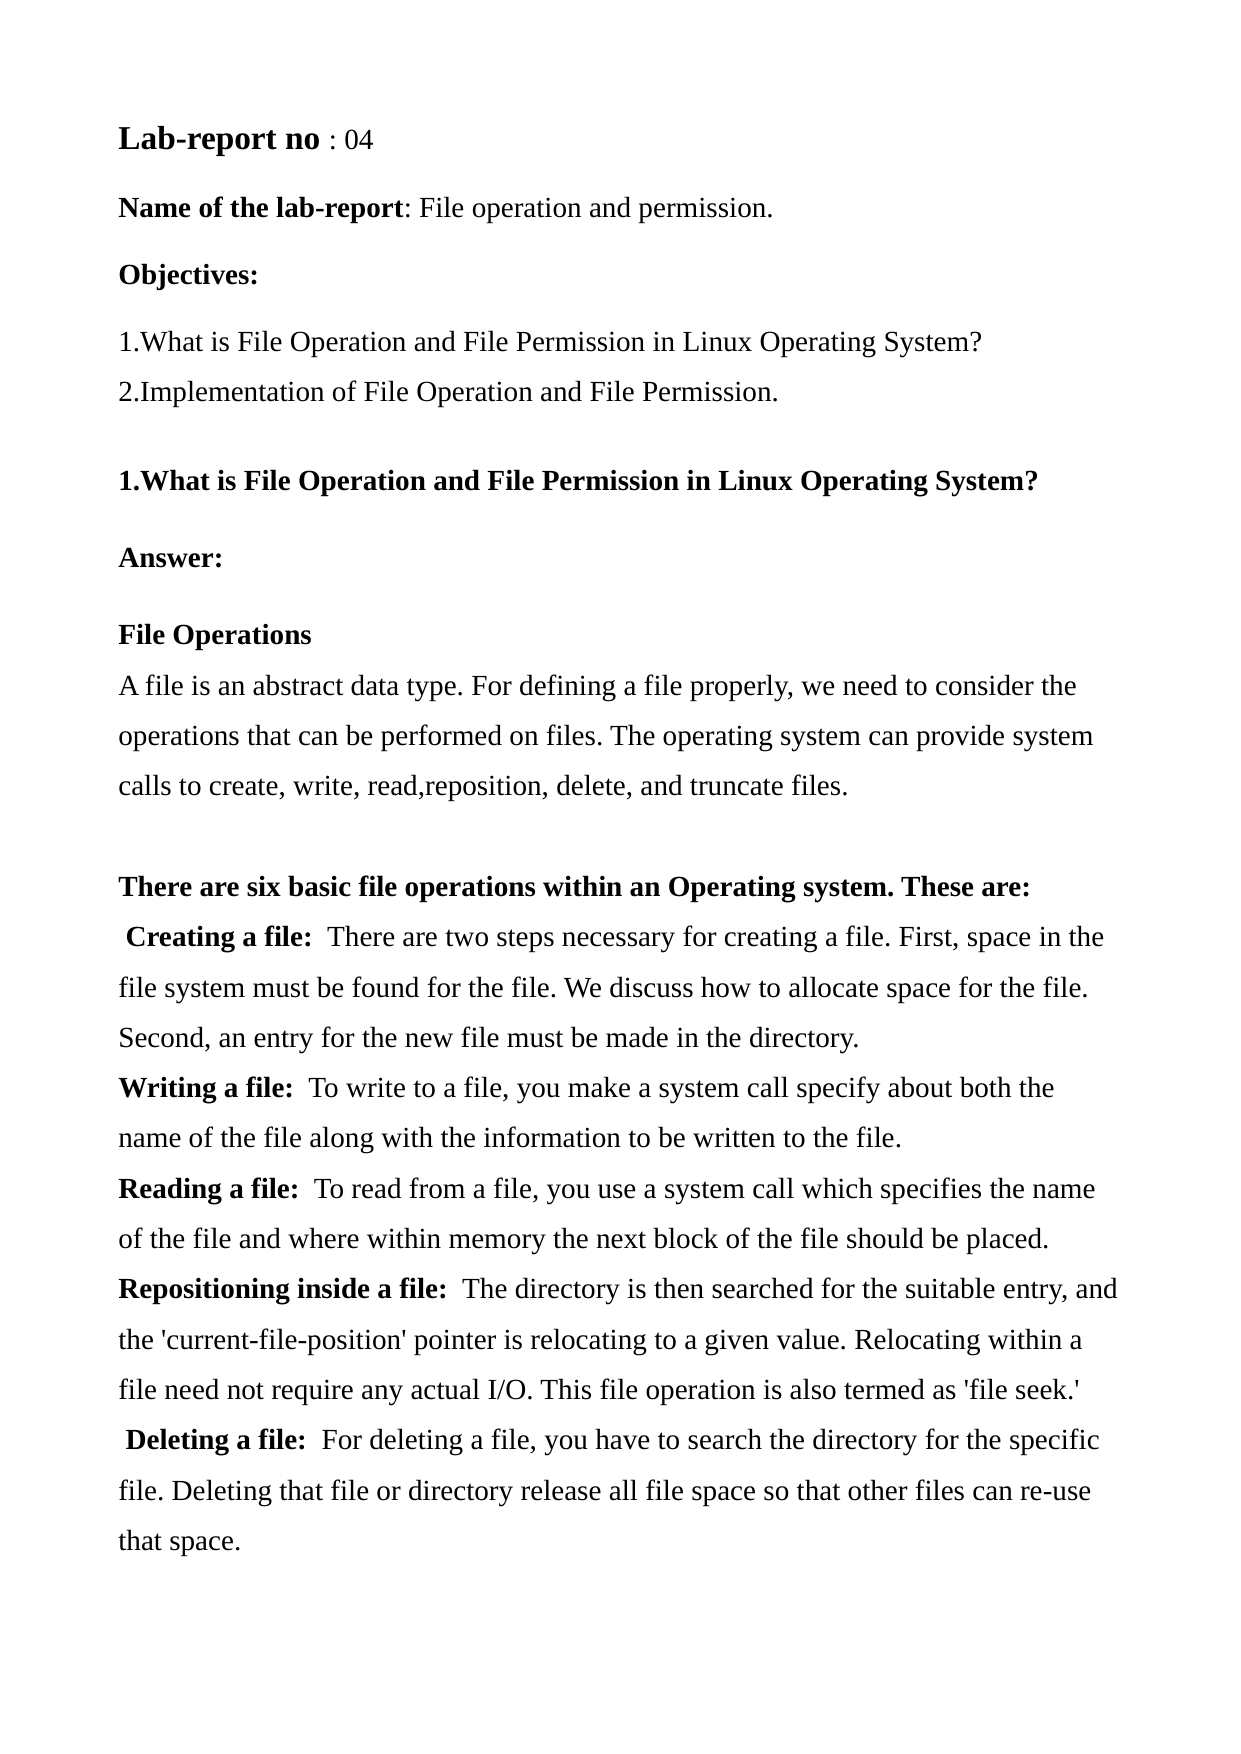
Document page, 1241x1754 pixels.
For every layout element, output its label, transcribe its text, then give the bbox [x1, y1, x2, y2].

text Creating a file: There are two steps necessary for creating a file. First, space in the file system must be found for the file. We discuss how to allocate space for the file. Second, an entry for the new file must be made in the directory. [118, 919, 1122, 1053]
text 2.Implementation of File Operation and File Permission. [118, 374, 1122, 408]
text Name of the lab-report: File operation and permission. [118, 190, 1122, 223]
text File Operations [118, 617, 1122, 651]
text 1.What is File Operation and File Permission in Linux Operating System? [118, 463, 1122, 497]
text Reading a file: To read from a file, you use a system call which specifies the name of the file and where within memory the next block of the file should be placed. [118, 1171, 1122, 1255]
text 1.What is File Operation and File Permission in Linux Operating System? [118, 324, 1122, 358]
text Lab-report no : 04 [118, 118, 1122, 156]
text Repositioning inside a file: The directory is then searched for the suitable entry, and the 'current-file-position' pointer is relocating to a given value. Relocating within a file need not require any actual I/O. This file operation is also termed as 'file seek.' [118, 1272, 1122, 1406]
text There are six basic file operations within an Operating system. These are: [118, 869, 1122, 903]
text Objectives: [118, 257, 1122, 291]
text Writing a file: To write to a file, you make a system call specify about both the name of the file along with the information to be written to the file. [118, 1070, 1122, 1154]
text Answer: [118, 540, 1122, 574]
text A file is an abstract data type. For defining a file properly, we need to consider the operations that can be performed on files. The operating system can provide system calls to create, write, read,reposition, delete, and truncate files. [118, 668, 1122, 802]
text Deleting a file: For deleting a file, you have to search the directory for the specific file. Deleting that file or directory release all file space so that other files can re-use that space. [118, 1422, 1122, 1557]
